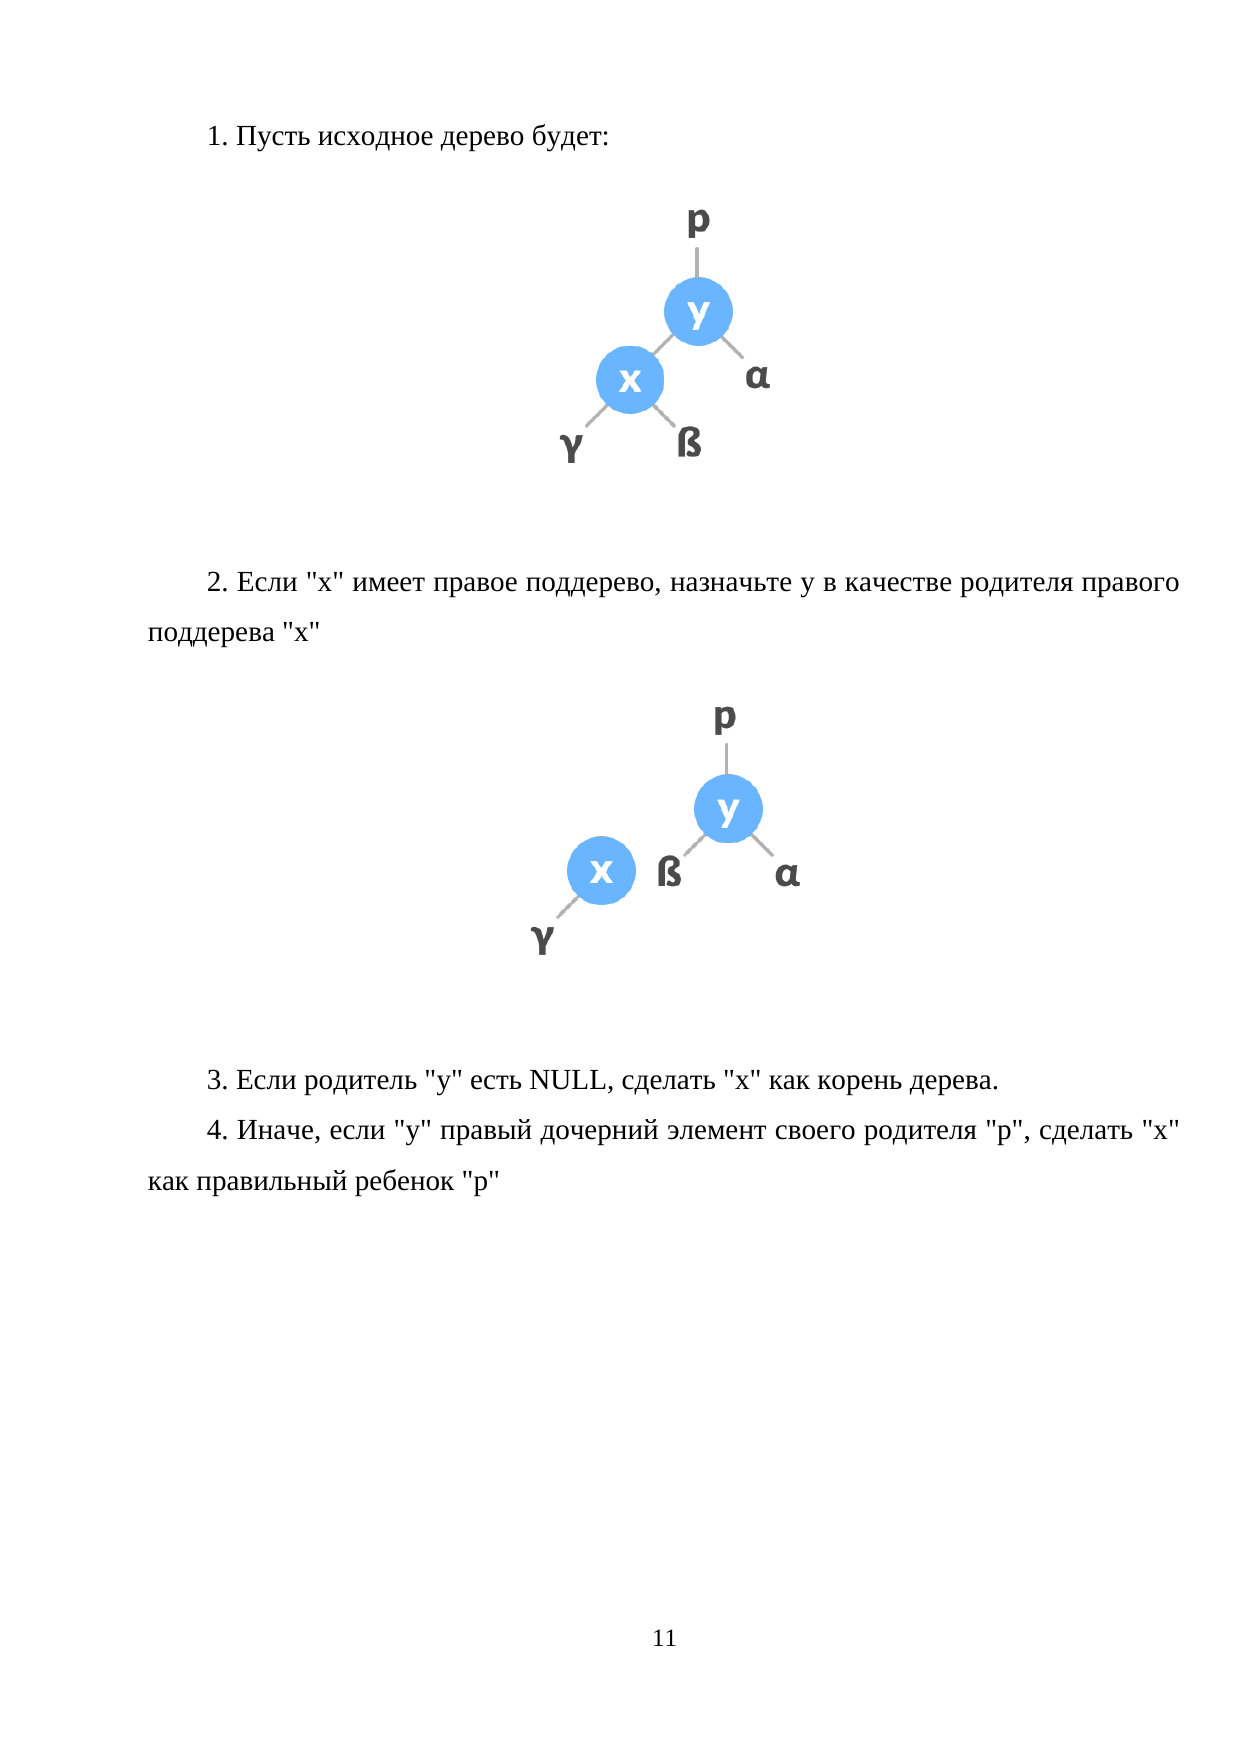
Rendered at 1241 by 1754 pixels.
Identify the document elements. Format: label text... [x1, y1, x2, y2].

picture [488, 664, 841, 996]
text 4. Иначе, если "y" правый дочерний элемент своего родителя "p", сделать "x" как правильный ребенок "p" [148, 1112, 1181, 1196]
text 3. Если родитель "y" есть NULL, сделать "x" как корень дерева. [148, 1062, 1181, 1096]
picture [517, 168, 811, 497]
text 2. Если "x" имеет правое поддерево, назначьте y в качестве родителя правого поддерева "x" [148, 564, 1181, 648]
text 1. Пусть исходное дерево будет: [148, 118, 1181, 152]
